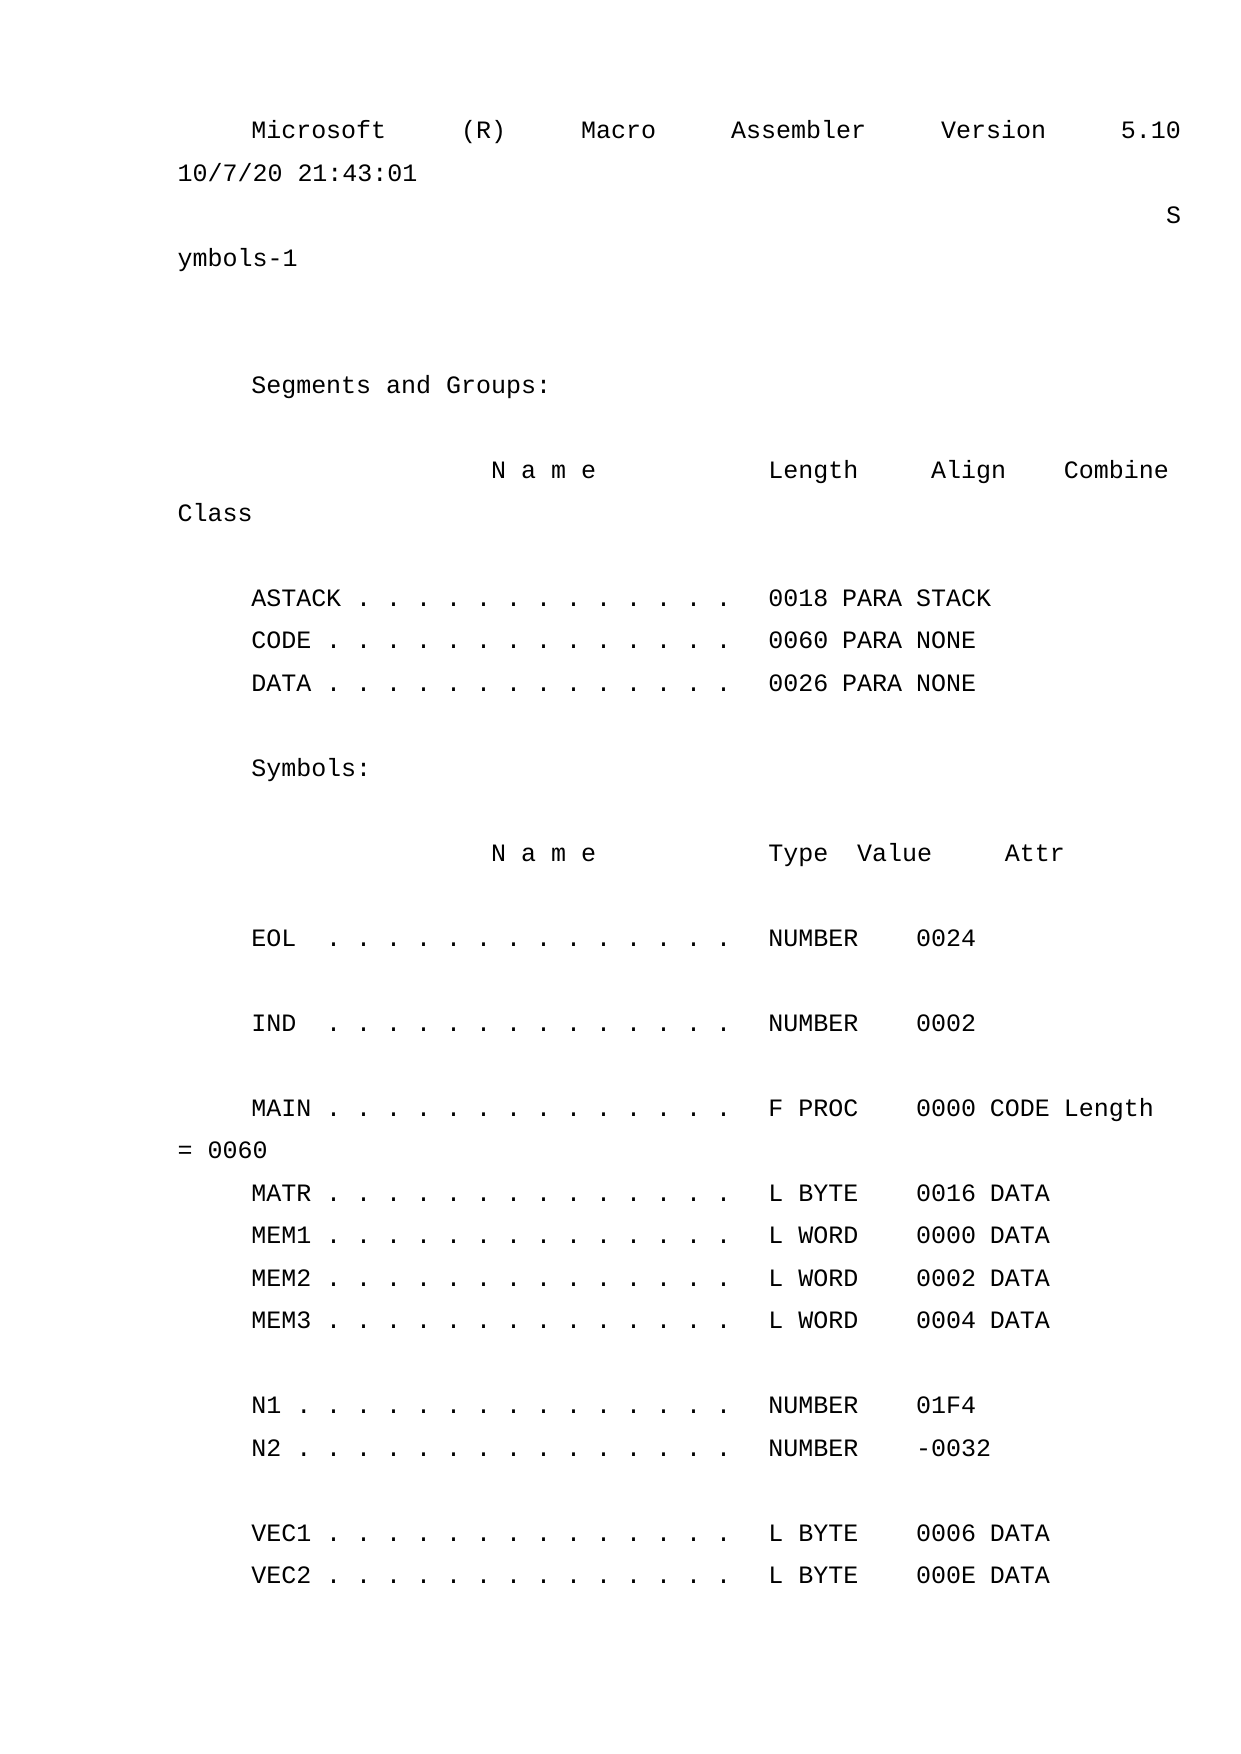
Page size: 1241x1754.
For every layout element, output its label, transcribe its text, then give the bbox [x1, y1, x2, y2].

text VEC1 . . . . . . . . . . . . . . L BYTE 0006 DATA [177, 1521, 1181, 1549]
text MATR . . . . . . . . . . . . . . L BYTE 0016 DATA [177, 1181, 1181, 1209]
text N a m e Type Value Attr [177, 841, 1181, 869]
text Symbols: [177, 756, 1181, 784]
text VEC2 . . . . . . . . . . . . . . L BYTE 000E DATA [177, 1563, 1181, 1591]
text N1 . . . . . . . . . . . . . . . NUMBER 01F4 [177, 1393, 1181, 1421]
text IND . . . . . . . . . . . . . . NUMBER 0002 [177, 1011, 1181, 1039]
text Symbols-1 [177, 203, 1181, 274]
text MEM3 . . . . . . . . . . . . . . L WORD 0004 DATA [177, 1308, 1181, 1336]
text EOL . . . . . . . . . . . . . . NUMBER 0024 [177, 926, 1181, 954]
text N a m e Length Align Combine Class [177, 458, 1181, 529]
text CODE . . . . . . . . . . . . . . 0060 PARA NONE [177, 628, 1181, 656]
text N2 . . . . . . . . . . . . . . . NUMBER -0032 [177, 1436, 1181, 1464]
text ASTACK . . . . . . . . . . . . . 0018 PARA STACK [177, 586, 1181, 614]
text MAIN . . . . . . . . . . . . . . F PROC 0000 CODE Length = 0060 [177, 1096, 1181, 1166]
text DATA . . . . . . . . . . . . . . 0026 PARA NONE [177, 671, 1181, 699]
text MEM1 . . . . . . . . . . . . . . L WORD 0000 DATA [177, 1223, 1181, 1251]
text Segments and Groups: [177, 373, 1181, 401]
text Microsoft (R) Macro Assembler Version 5.10 10/7/20 21:43:01 [177, 118, 1181, 189]
text MEM2 . . . . . . . . . . . . . . L WORD 0002 DATA [177, 1266, 1181, 1294]
